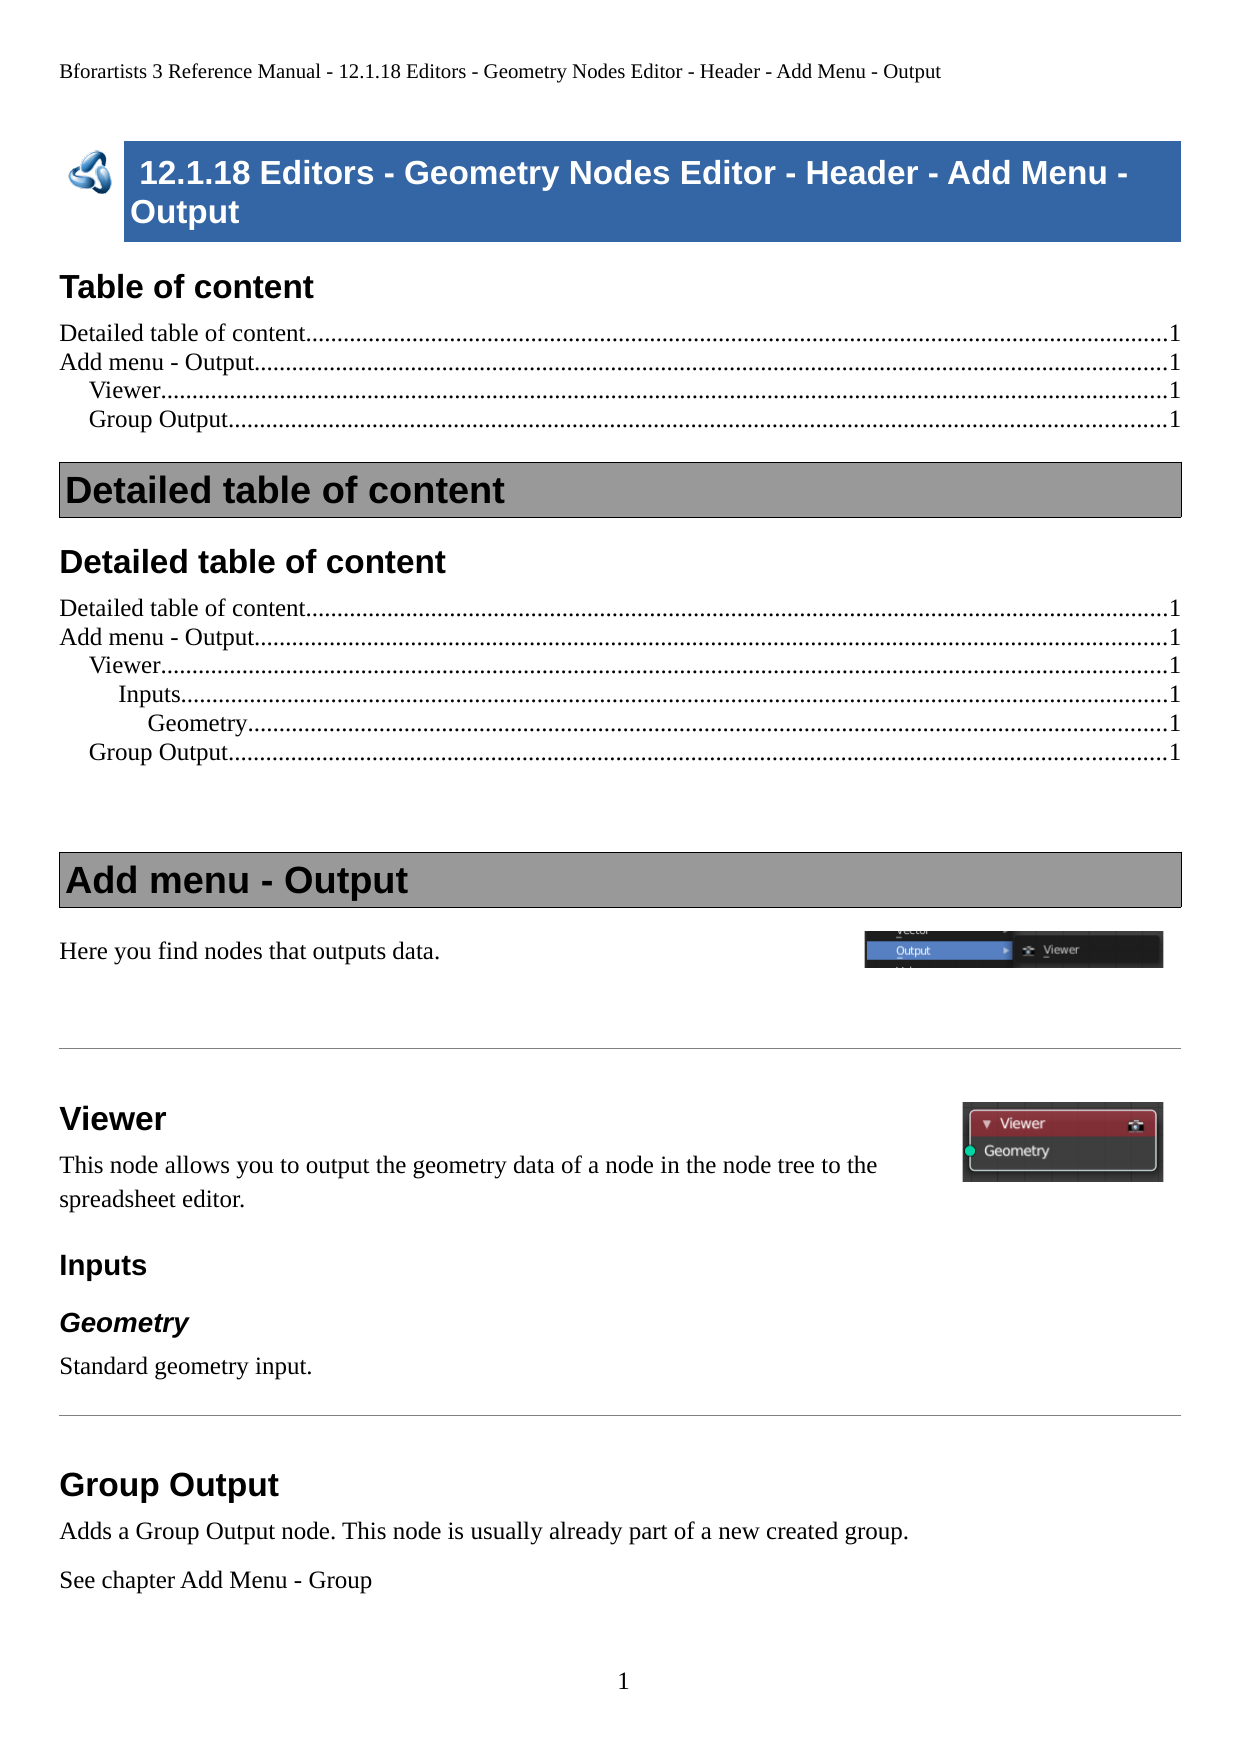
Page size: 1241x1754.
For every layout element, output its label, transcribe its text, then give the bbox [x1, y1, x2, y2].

table_header [59, 141, 124, 242]
picture [864, 931, 1164, 968]
subtitle Viewer [59, 1099, 1181, 1137]
text Here you find nodes that outputs data. [59, 936, 864, 964]
text Viewer 1 [88, 650, 1181, 679]
text See chapter Add Menu - Group [59, 1566, 1181, 1594]
text Viewer 1 [88, 375, 1181, 404]
table_header 12.1.18 Editors - Geometry Nodes Editor - Header - Add Menu - Output [124, 141, 1181, 242]
text Detailed table of content 1 [59, 318, 1181, 347]
table_header Add menu - Output [60, 853, 1181, 907]
text Group Output 1 [88, 404, 1181, 433]
subtitle Geometry [59, 1307, 1181, 1339]
text Standard geometry input. [59, 1351, 1181, 1380]
subtitle Group Output [59, 1465, 1181, 1504]
text Add menu - Output 1 [59, 622, 1181, 650]
picture [962, 1102, 1164, 1182]
text Geometry 1 [147, 708, 1181, 737]
text Detailed table of content 1 [59, 593, 1181, 622]
picture [65, 147, 114, 197]
text This node allows you to output the geometry data of a node in the node tree to the spreadsheet editor. [59, 1150, 1181, 1213]
text Group Output 1 [88, 737, 1181, 765]
text Adds a Group Output node. This node is usually already part of a new created group. [59, 1516, 1181, 1545]
text Add menu - Output 1 [59, 347, 1181, 375]
table_header Detailed table of content [60, 463, 1181, 517]
subtitle Table of content [59, 267, 1181, 305]
subtitle Inputs [59, 1248, 1181, 1282]
subtitle Detailed table of content [59, 542, 1181, 580]
text Inputs 1 [118, 679, 1181, 708]
